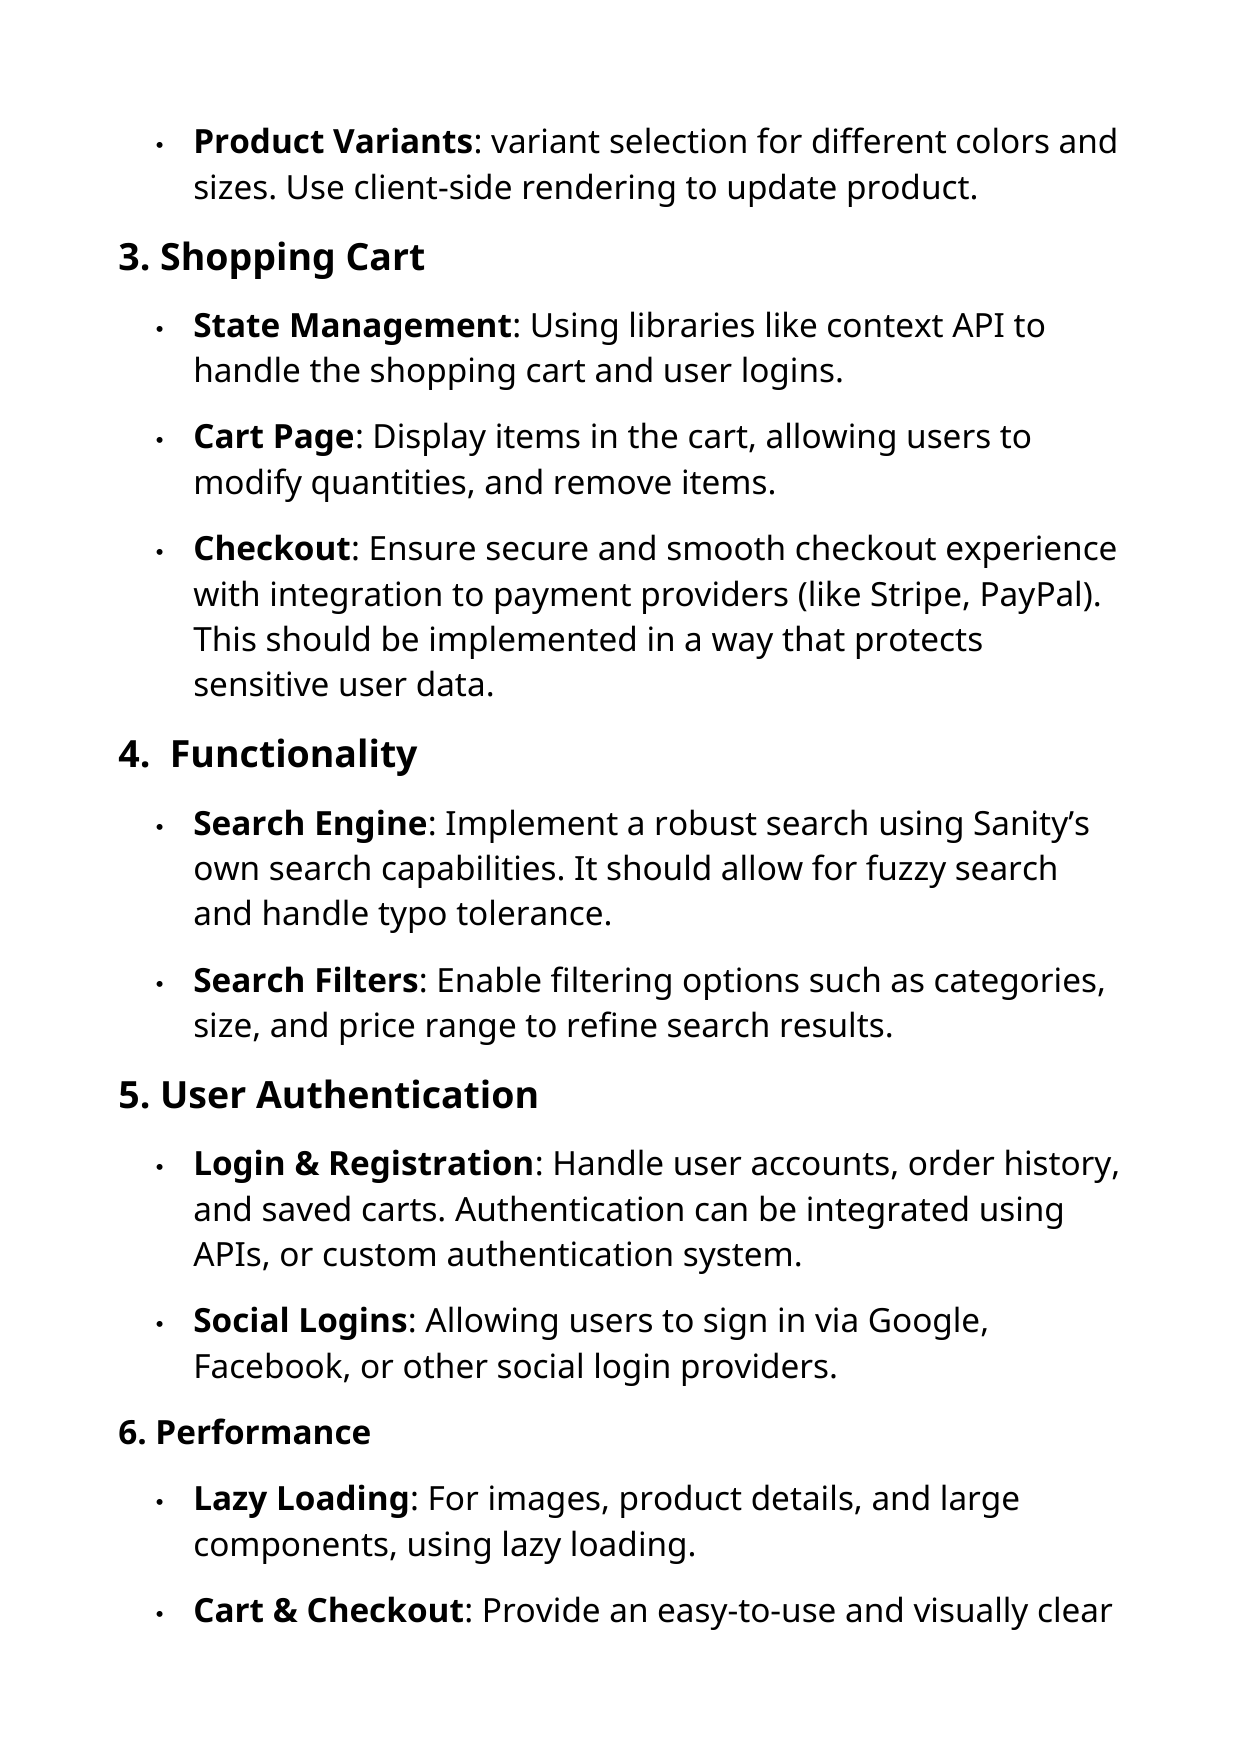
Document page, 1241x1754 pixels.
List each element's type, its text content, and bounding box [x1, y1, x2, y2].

list Checkout: Ensure secure and smooth checkout experience with integration to payment providers (like Stripe, PayPal). This should be implemented in a way that protects sensitive user data. [156, 525, 1122, 707]
text 4. Functionality [118, 727, 1122, 778]
list Lazy Loading: For images, product details, and large components, using lazy loading. [156, 1475, 1122, 1566]
text 3. Shopping Cart [118, 230, 1122, 281]
list Social Logins: Allowing users to sign in via Google, Facebook, or other social login providers. [156, 1297, 1122, 1388]
text 6. Performance [118, 1409, 1122, 1454]
list Search Engine: Implement a robust search using Sanity’s own search capabilities. It should allow for fuzzy search and handle typo tolerance. [156, 799, 1122, 936]
text 5. User Authentication [118, 1068, 1122, 1119]
list Cart Page: Display items in the cart, allowing users to modify quantities, and remove items. [156, 413, 1122, 504]
list State Management: Using libraries like context API to handle the shopping cart and user logins. [156, 302, 1122, 392]
list Cart & Checkout: Provide an easy-to-use and visually clear [156, 1587, 1122, 1632]
list Product Variants: variant selection for different colors and sizes. Use client-side rendering to update product. [156, 118, 1122, 209]
list Search Filters: Enable filtering options such as categories, size, and price range to refine search results. [156, 956, 1122, 1047]
list Login & Registration: Handle user accounts, order history, and saved carts. Authentication can be integrated using APIs, or custom authentication system. [156, 1140, 1122, 1276]
